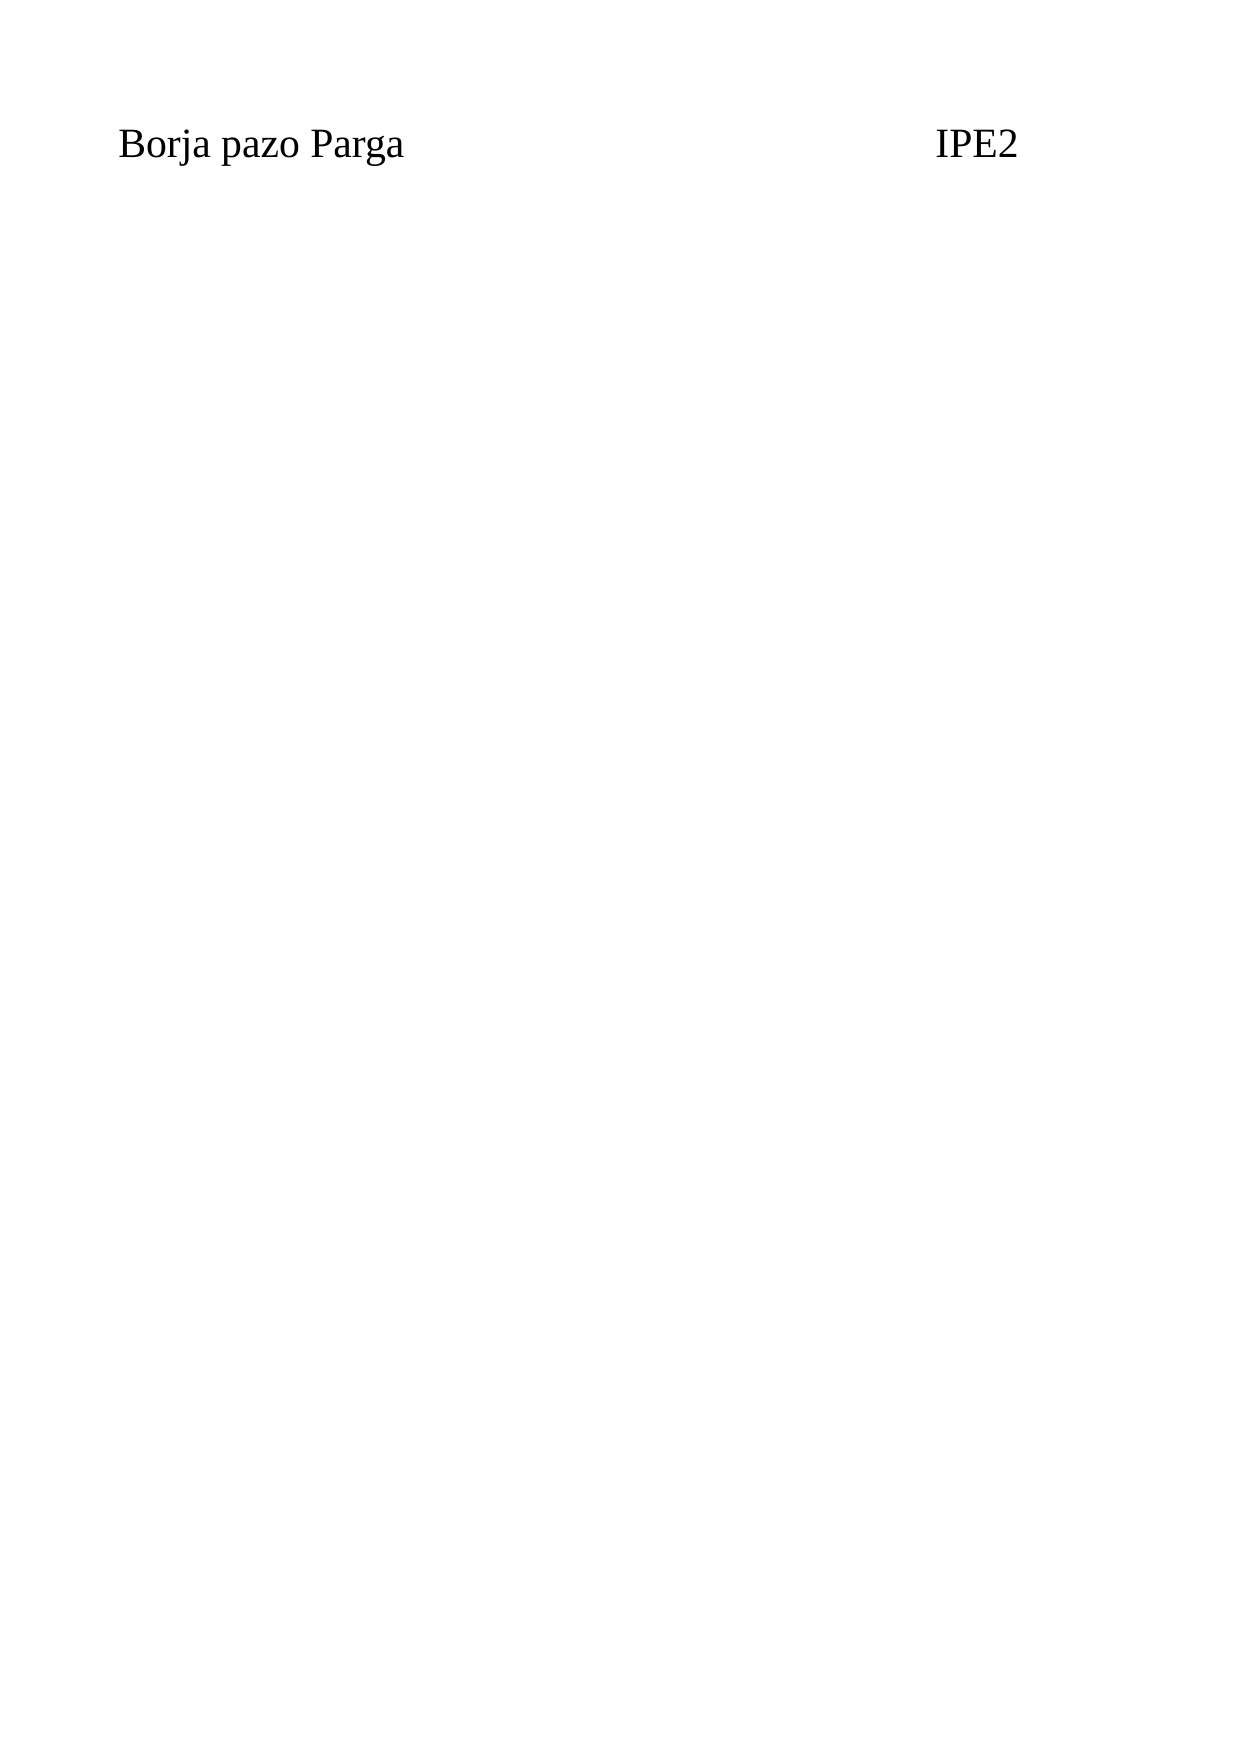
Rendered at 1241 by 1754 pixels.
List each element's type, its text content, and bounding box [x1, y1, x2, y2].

text Borja pazo Parga IPE2 [118, 118, 1122, 166]
